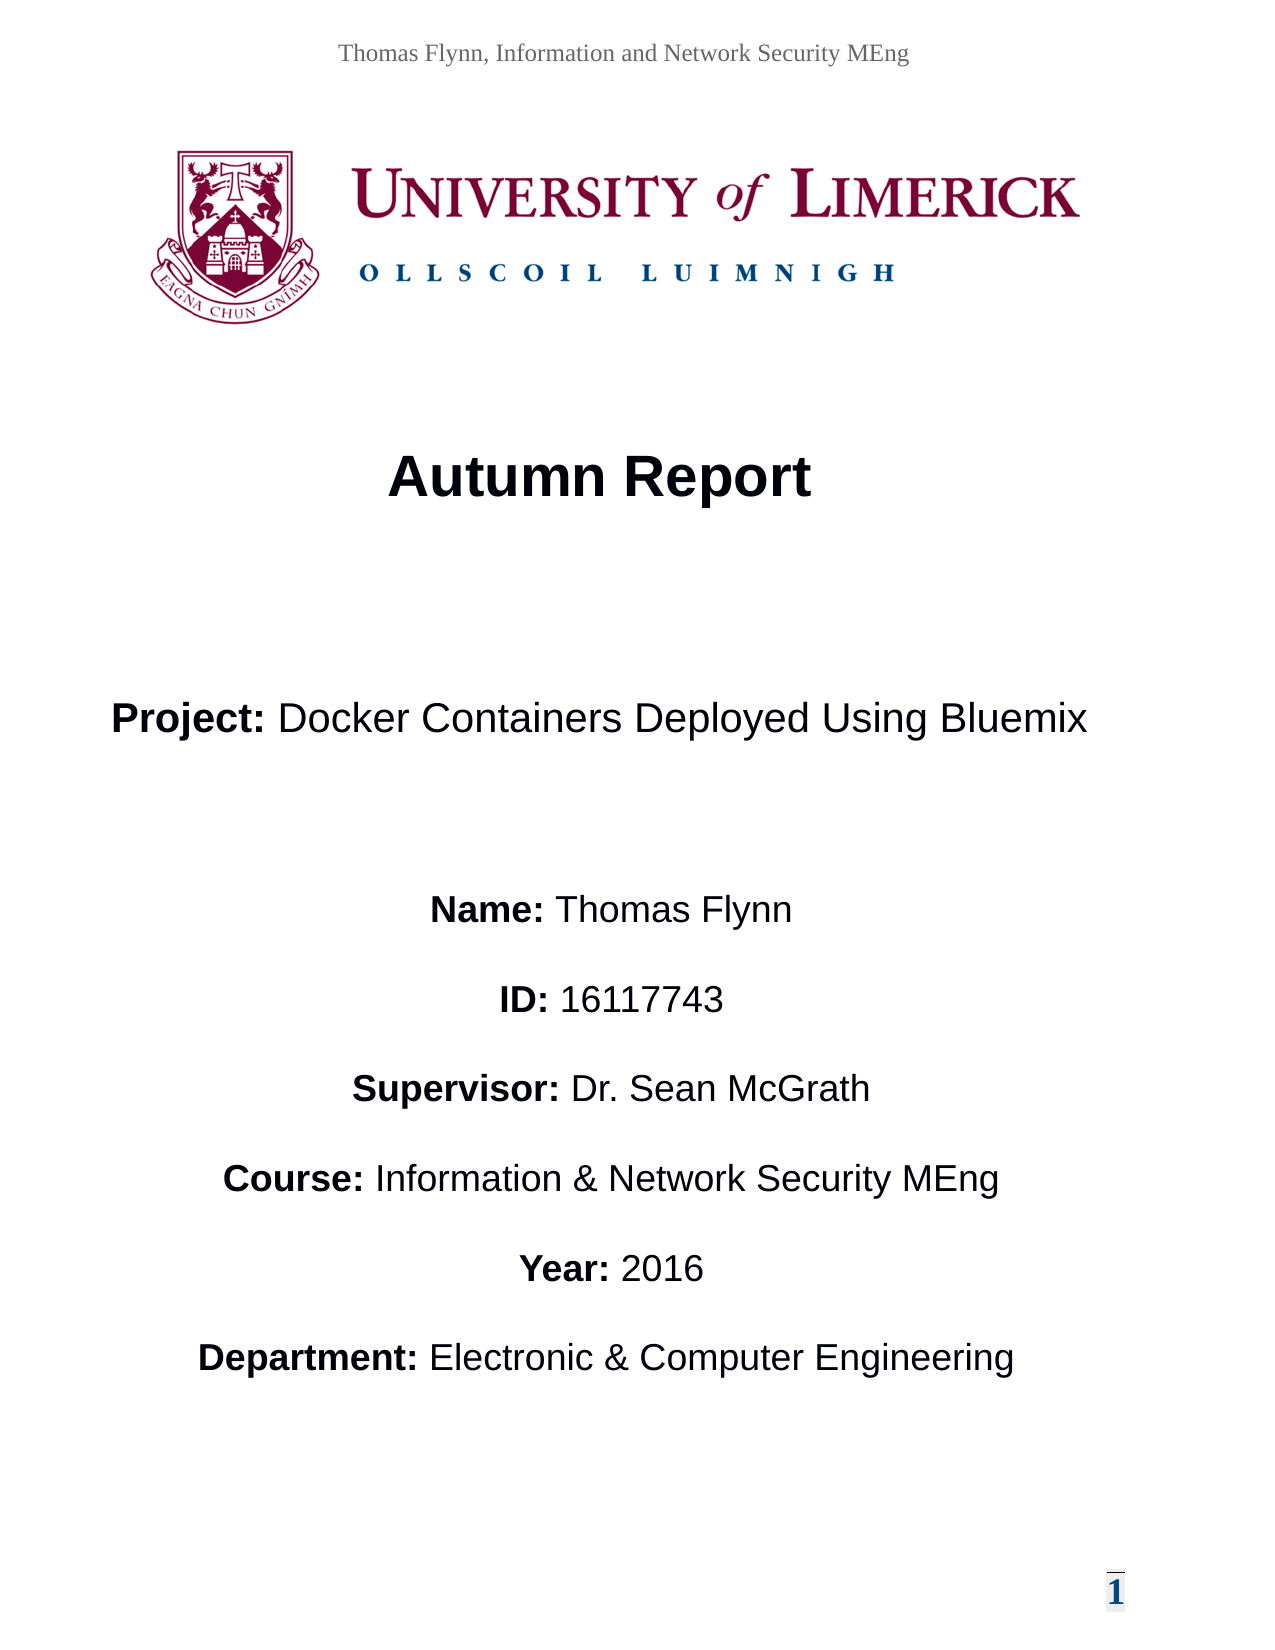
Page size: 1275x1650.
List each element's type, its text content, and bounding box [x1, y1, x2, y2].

title Name: Thomas Flynn [97, 887, 1125, 930]
title Autumn Report [74, 121, 1125, 509]
picture [103, 90, 1130, 384]
title Year: 2016 [97, 1246, 1125, 1289]
title Department: Electronic & Computer Engineering [97, 1336, 1125, 1379]
title Project: Docker Containers Deployed Using Bluemix [74, 693, 1125, 741]
title Course: Information & Network Security MEng [97, 1156, 1125, 1199]
title ID: 16117743 [97, 977, 1125, 1020]
title Supervisor: Dr. Sean McGrath [97, 1066, 1125, 1109]
